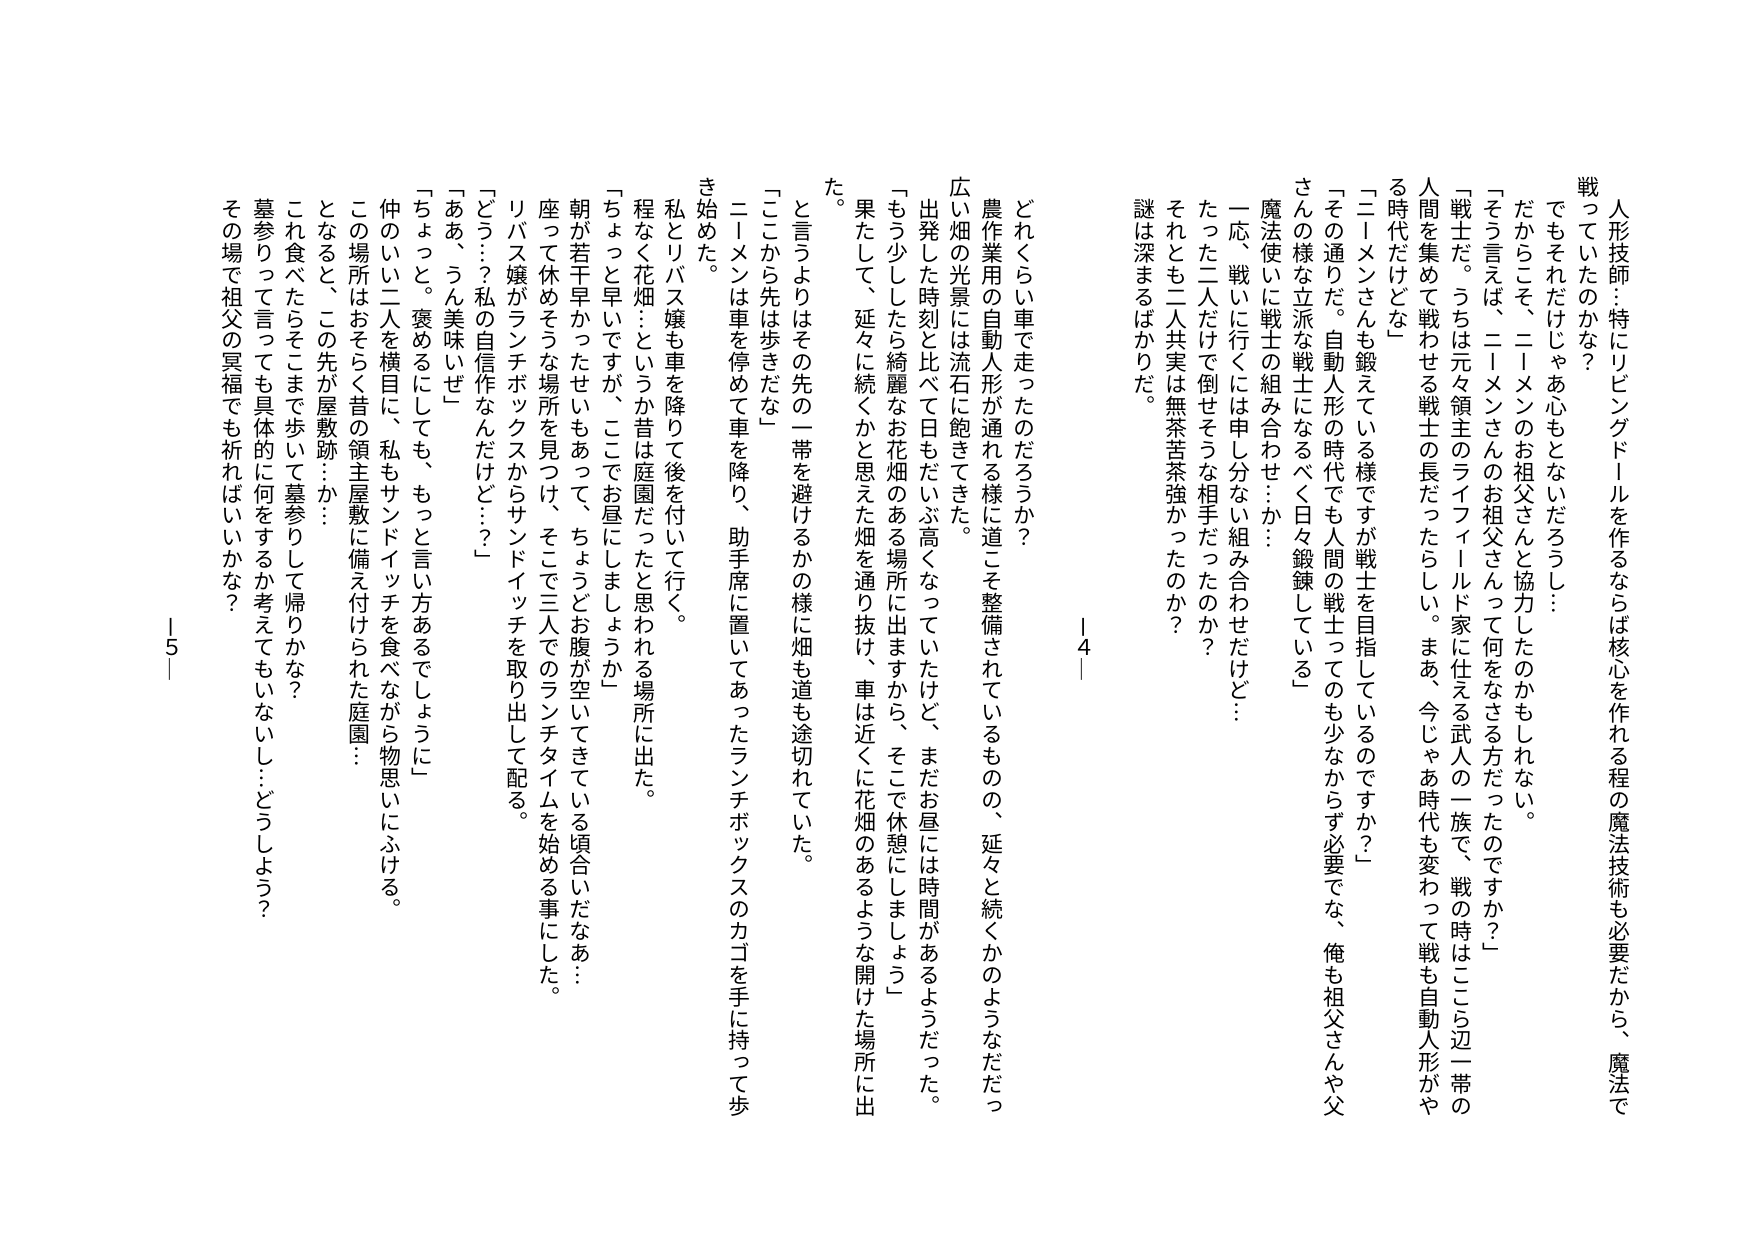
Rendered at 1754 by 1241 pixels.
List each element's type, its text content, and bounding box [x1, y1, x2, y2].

text これ食べたらそこまで歩いて墓参りして帰りかな？ [280, 176, 312, 1122]
text と言うよりはその先の一帯を避けるかの様に畑も道も途切れていた。 [787, 176, 818, 1122]
text それとも二人共実は無茶苦茶強かったのか？ [1161, 176, 1192, 1122]
text リバス嬢がランチボックスからサンドイッチを取り出して配る。 [502, 176, 533, 1122]
text 「ニーメンさんも鍛えている様ですが戦士を目指しているのですか？」 [1351, 176, 1382, 1122]
text 座って休めそうな場所を見つけ、そこで三人でのランチタイムを始める事にした。 [533, 176, 565, 1122]
text たった二人だけで倒せそうな相手だったのか？ [1192, 176, 1224, 1122]
text 「もう少ししたら綺麗なお花畑のある場所に出ますから、そこで休憩にしましょう」 [882, 176, 913, 1122]
text だからこそ、ニーメンのお祖父さんと協力したのかもしれない。 [1509, 176, 1541, 1122]
text 「どう…？私の自信作なんだけど…？」 [470, 176, 502, 1122]
text 仲のいい二人を横目に、私もサンドイッチを食べながら物思いにふける。 [375, 176, 407, 1122]
text 「その通りだ。自動人形の時代でも人間の戦士ってのも少なからず必要でな、俺も祖父さんや父さんの様な立派な戦士になるべく日々鍛錬している」 [1287, 176, 1351, 1122]
text 一応、戦いに行くには申し分ない組み合わせだけど… [1224, 176, 1256, 1122]
text 朝が若干早かったせいもあって、ちょうどお腹が空いてきている頃合いだなあ… [565, 176, 597, 1122]
text となると、この先が屋敷跡…か… [312, 176, 343, 1122]
text どれくらい車で走ったのだろうか？ [1008, 176, 1040, 1122]
text 墓参りって言っても具体的に何をするか考えてもいないし…どうしよう？ [248, 176, 280, 1122]
text 出発した時刻と比べて日もだいぶ高くなっていたけど、まだお昼には時間があるようだった。 [913, 176, 945, 1122]
text ニーメンは車を停めて車を降り、助手席に置いてあったランチボックスのカゴを手に持って歩き始めた。 [692, 176, 755, 1122]
text 人形技師…特にリビングドールを作るならば核心を作れる程の魔法技術も必要だから、魔法で戦っていたのかな？ [1572, 176, 1636, 1122]
text 「戦士だ。うちは元々領主のライフィールド家に仕える武人の一族で、戦の時はここら辺一帯の人間を集めて戦わせる戦士の長だったらしい。まあ、今じゃあ時代も変わって戦も自動人形がやる時代だけどな」 [1382, 176, 1477, 1122]
text ─５─ [156, 176, 188, 1122]
text 「ああ、うん美味いぜ」 [438, 176, 470, 1122]
text その場で祖父の冥福でも祈ればいいかな？ [217, 176, 248, 1122]
text この場所はおそらく昔の領主屋敷に備え付けられた庭園… [343, 176, 375, 1122]
text 「そう言えば、ニーメンさんのお祖父さんって何をなさる方だったのですか？」 [1477, 176, 1509, 1122]
text でもそれだけじゃあ心もとないだろうし… [1541, 176, 1572, 1122]
text 程なく花畑…というか昔は庭園だったと思われる場所に出た。 [628, 176, 660, 1122]
text 「ここから先は歩きだな」 [755, 176, 787, 1122]
text ─４─ [1069, 176, 1100, 1122]
text 果たして、延々に続くかと思えた畑を通り抜け、車は近くに花畑のあるような開けた場所に出た。 [818, 176, 882, 1122]
text 「ちょっと。褒めるにしても、もっと言い方あるでしょうに」 [407, 176, 438, 1122]
text 農作業用の自動人形が通れる様に道こそ整備されているものの、延々と続くかのようなだだっ広い畑の光景には流石に飽きてきた。 [945, 176, 1008, 1122]
text 魔法使いに戦士の組み合わせ…か… [1256, 176, 1287, 1122]
text 謎は深まるばかりだ。 [1129, 176, 1161, 1122]
text 私とリバス嬢も車を降りて後を付いて行く。 [660, 176, 692, 1122]
text 「ちょっと早いですが、ここでお昼にしましょうか」 [597, 176, 628, 1122]
